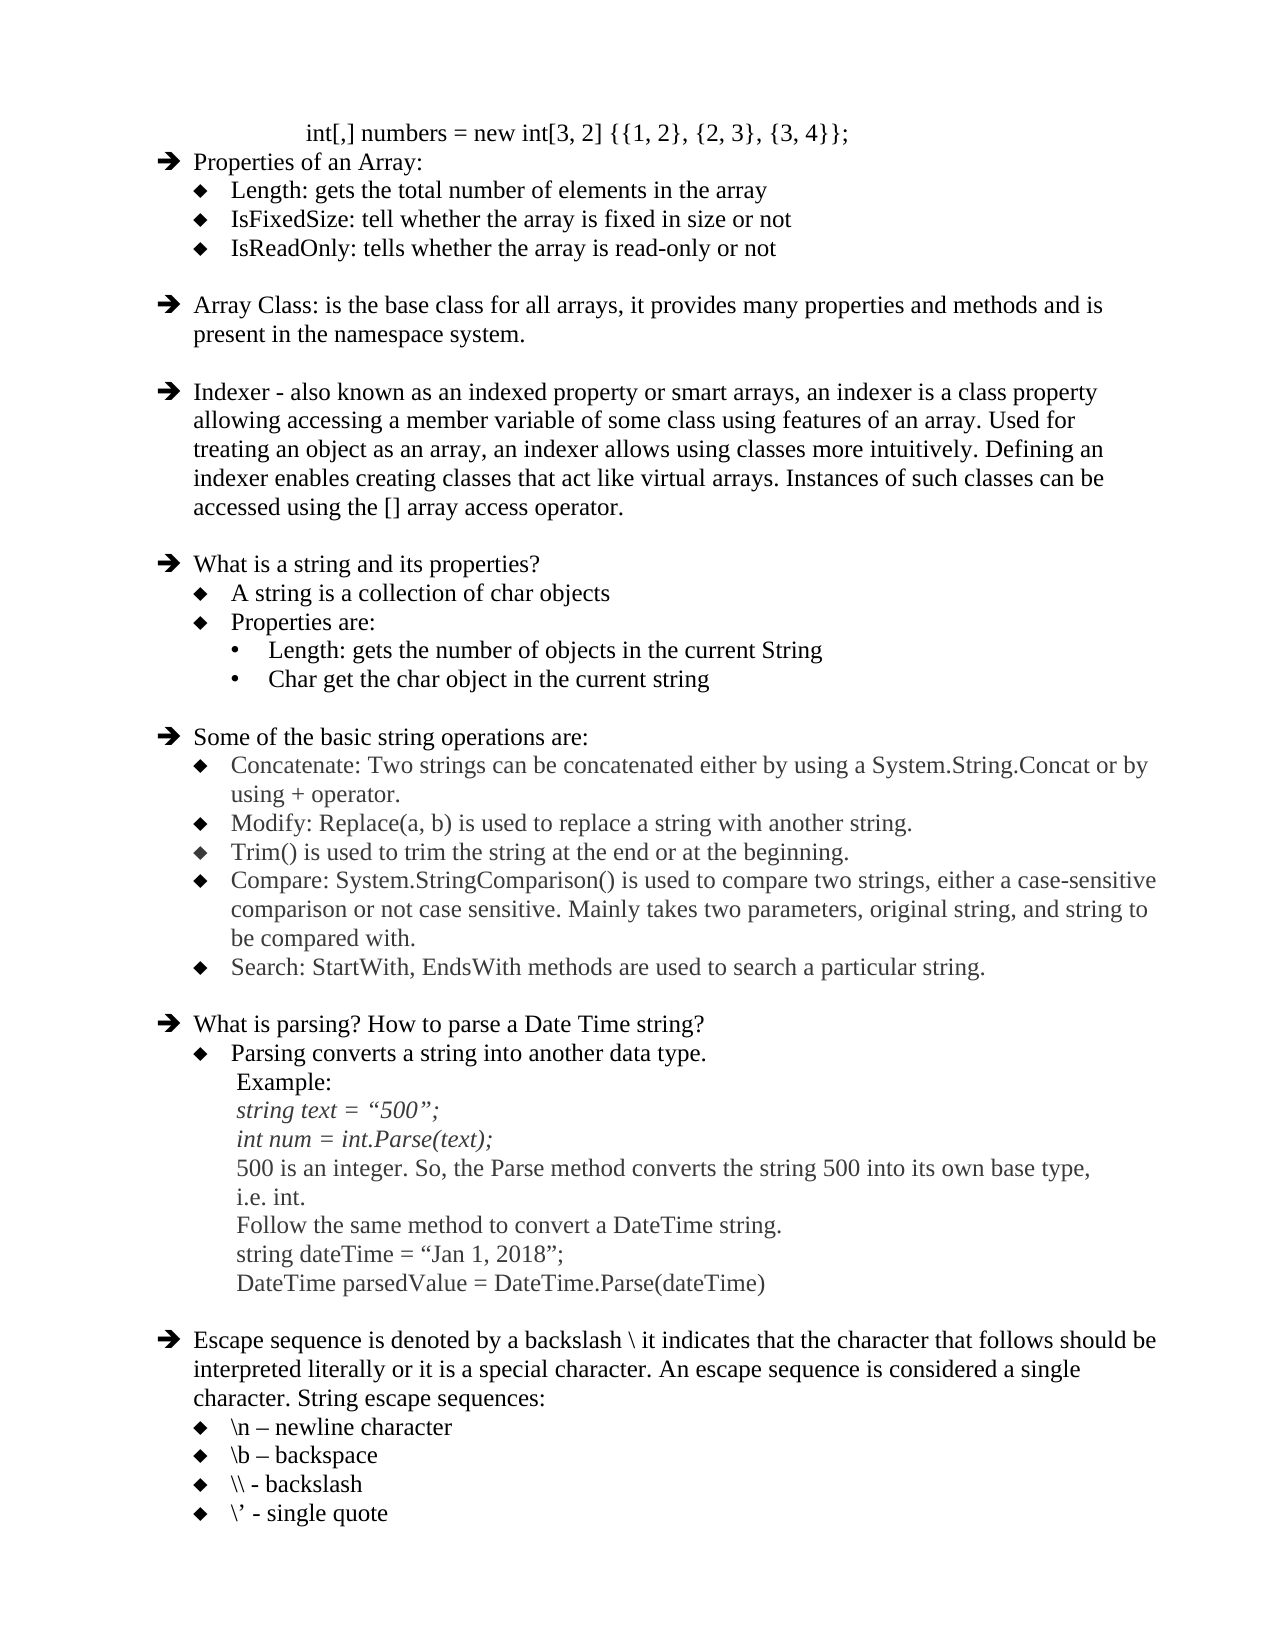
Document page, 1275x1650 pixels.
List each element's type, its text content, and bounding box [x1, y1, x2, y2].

list Search: StartWith, EndsWith methods are used to search a particular string. [193, 952, 1157, 981]
list Parsing converts a string into another data type. [193, 1038, 1157, 1067]
text string text = “500”; int num = int.Parse(text); 500 is an integer. So, the Parse method converts the string 500 into its own base type, i.e. int. [118, 1096, 1157, 1211]
list \\ - backslash [193, 1469, 1157, 1498]
list A string is a collection of char objects [193, 578, 1157, 607]
list IsReadOnly: tells whether the array is read-only or not [193, 233, 1157, 262]
list Properties are: [193, 607, 1157, 636]
list Some of the basic string operations are: [156, 722, 1157, 751]
list int[,] numbers = new int[3, 2] {{1, 2}, {2, 3}, {3, 4}}; [268, 118, 1157, 147]
list Compare: System.StringComparison() is used to compare two strings, either a case-sensitive comparison or not case sensitive. Mainly takes two parameters, original string, and string to be compared with. [193, 866, 1157, 952]
list \’ - single quote [193, 1498, 1157, 1527]
list \b – backspace [193, 1441, 1157, 1469]
list Modify: Replace(a, b) is used to replace a string with another string. [193, 808, 1157, 837]
text Follow the same method to convert a DateTime string. string dateTime = “Jan 1, 2018”; DateTime parsedValue = DateTime.Parse(dateTime) [118, 1211, 1157, 1297]
list \n – newline character [193, 1412, 1157, 1441]
list Concatenate: Two strings can be concatenated either by using a System.String.Concat or by using + operator. [193, 751, 1157, 808]
list Char get the char object in the current string [231, 664, 1157, 693]
list IsFixedSize: tell whether the array is fixed in size or not [193, 204, 1157, 233]
list What is a string and its properties? [156, 549, 1157, 578]
list Array Class: is the base class for all arrays, it provides many properties and methods and is present in the namespace system. [156, 291, 1157, 348]
list What is parsing? How to parse a Date Time string? [156, 1009, 1157, 1038]
text Example: [118, 1067, 1157, 1096]
list Indexer - also known as an indexed property or smart arrays, an indexer is a class property allowing accessing a member variable of some class using features of an array. Used for treating an object as an array, an indexer allows using classes more intuitively. Defining an indexer enables creating classes that act like virtual arrays. Instances of such classes can be accessed using the [] array access operator. [156, 377, 1157, 521]
list Length: gets the total number of elements in the array [193, 176, 1157, 204]
list Length: gets the number of objects in the current String [231, 636, 1157, 664]
list Trim() is used to trim the string at the end or at the beginning. [193, 837, 1157, 866]
list Escape sequence is denoted by a backslash \ it indicates that the character that follows should be interpreted literally or it is a special character. An escape sequence is considered a single character. String escape sequences: [156, 1326, 1157, 1412]
list Properties of an Array: [156, 147, 1157, 176]
